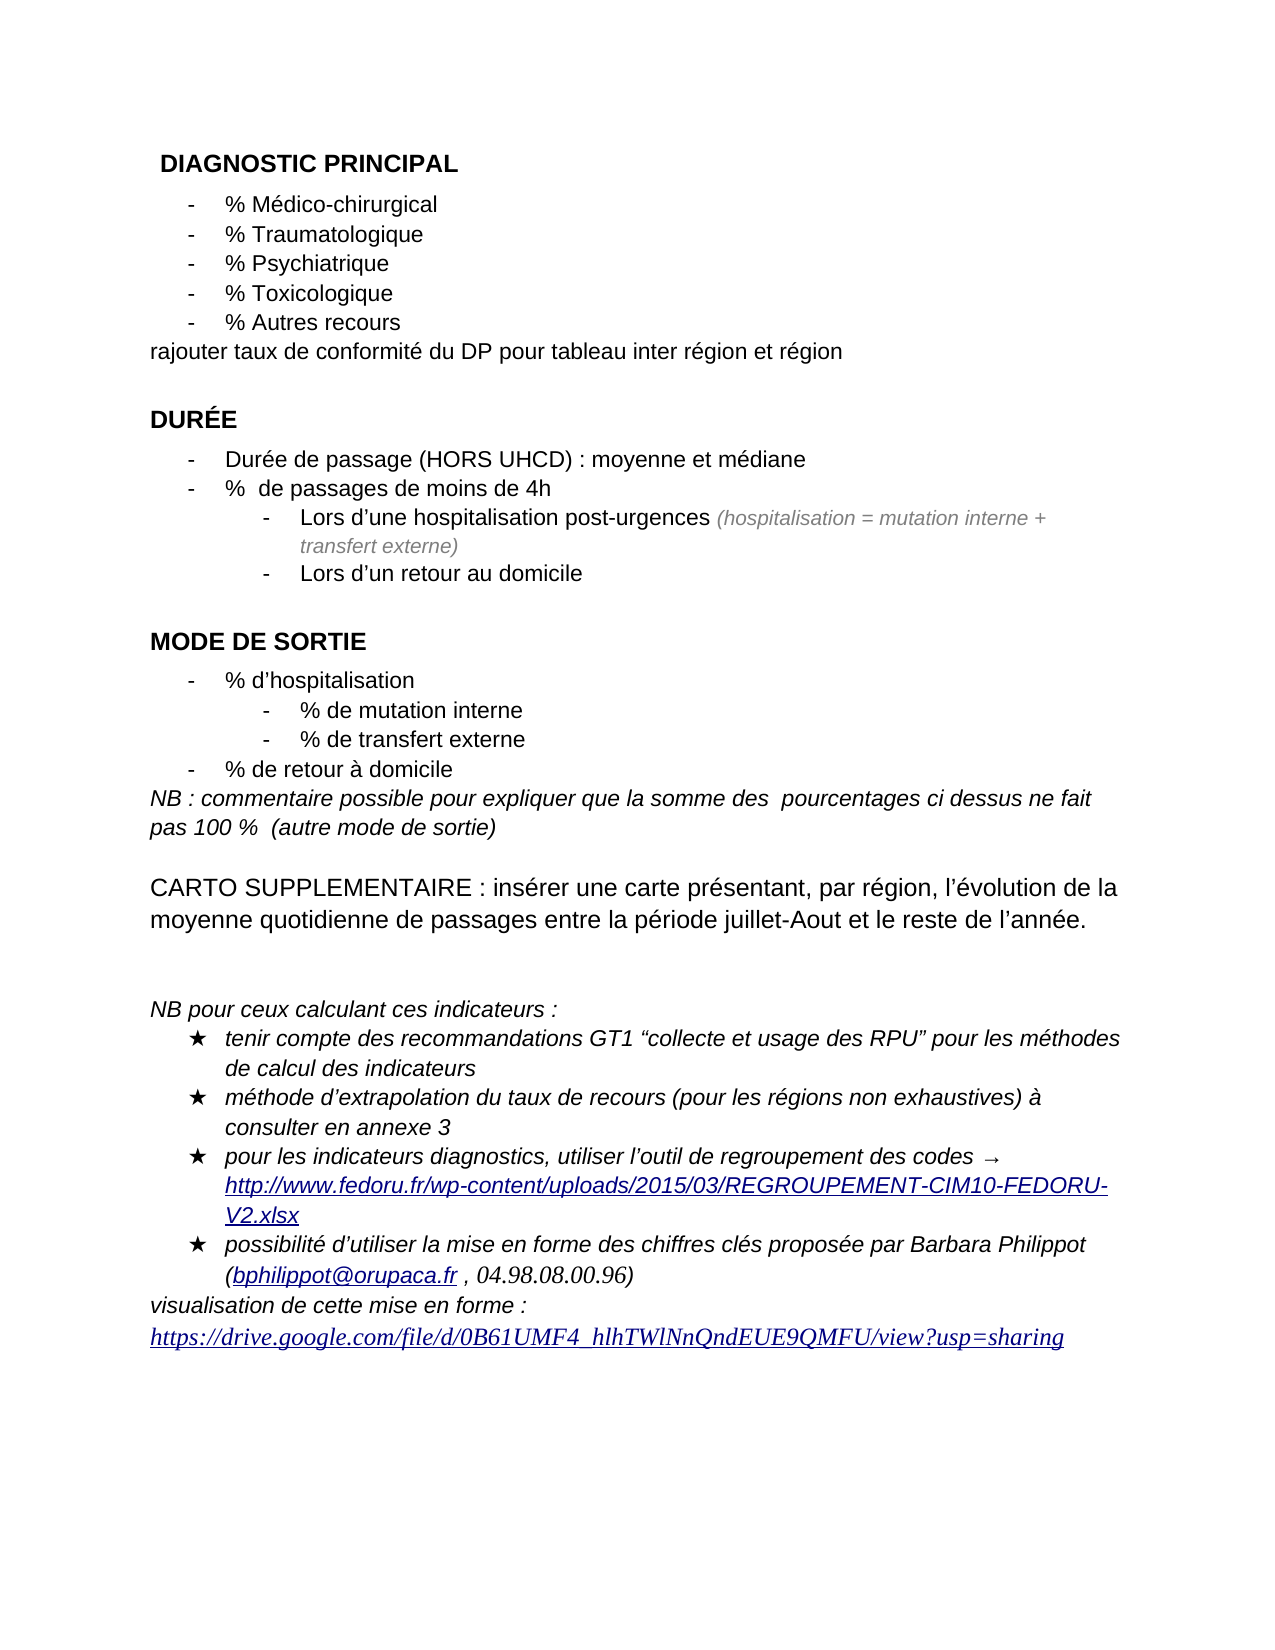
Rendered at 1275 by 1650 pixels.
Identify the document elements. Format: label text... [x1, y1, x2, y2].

list % de passages de moins de 4h [187, 476, 1125, 501]
list % Psychiatrique [187, 251, 1125, 277]
subtitle DURÉE [150, 406, 1125, 434]
list pour les indicateurs diagnostics, utiliser l’outil de regroupement des codes → http://www.fedoru.fr/wp-content/uploads/2015/03/REGROUPEMENT-CIM10-FEDORU-V2.xlsx [187, 1143, 1125, 1228]
text visualisation de cette mise en forme : https://drive.google.com/file/d/0B61UMF4_hlhTWlNnQndEUE9QMFU/view?usp=sharing [150, 1293, 1125, 1351]
text NB : commentaire possible pour expliquer que la somme des pourcentages ci dessus ne fait pas 100 % (autre mode de sortie) [150, 786, 1125, 841]
list possibilité d’utiliser la mise en forme des chiffres clés proposée par Barbara Philippot (bphilippot@orupaca.fr , 04.98.08.00.96) [187, 1232, 1125, 1289]
list % Médico-chirurgical [187, 192, 1125, 218]
list Durée de passage (HORS UHCD) : moyenne et médiane [187, 446, 1125, 472]
list % de mutation interne [262, 697, 1125, 723]
subtitle MODE DE SORTIE [150, 628, 1125, 656]
list % Autres recours [187, 310, 1125, 335]
list Lors d’une hospitalisation post-urgences (hospitalisation = mutation interne + transfert externe) [262, 505, 1125, 557]
list % de retour à domicile [187, 756, 1125, 782]
list % d’hospitalisation [187, 668, 1125, 694]
list méthode d’extrapolation du taux de recours (pour les régions non exhaustives) à consulter en annexe 3 [187, 1085, 1125, 1140]
list Lors d’un retour au domicile [262, 561, 1125, 586]
list % de transfert externe [262, 727, 1125, 752]
list tenir compte des recommandations GT1 “collecte et usage des RPU” pour les méthodes de calcul des indicateurs [187, 1026, 1125, 1081]
text CARTO SUPPLEMENTAIRE : insérer une carte présentant, par région, l’évolution de la moyenne quotidienne de passages entre la période juillet-Aout et le reste de l’année. [150, 874, 1125, 934]
text rajouter taux de conformité du DP pour tableau inter région et région [150, 339, 1125, 365]
text NB pour ceux calculant ces indicateurs : [150, 997, 1125, 1022]
list % Toxicologique [187, 280, 1125, 306]
subtitle DIAGNOSTIC PRINCIPAL [150, 150, 1125, 178]
list % Traumatologique [187, 222, 1125, 247]
